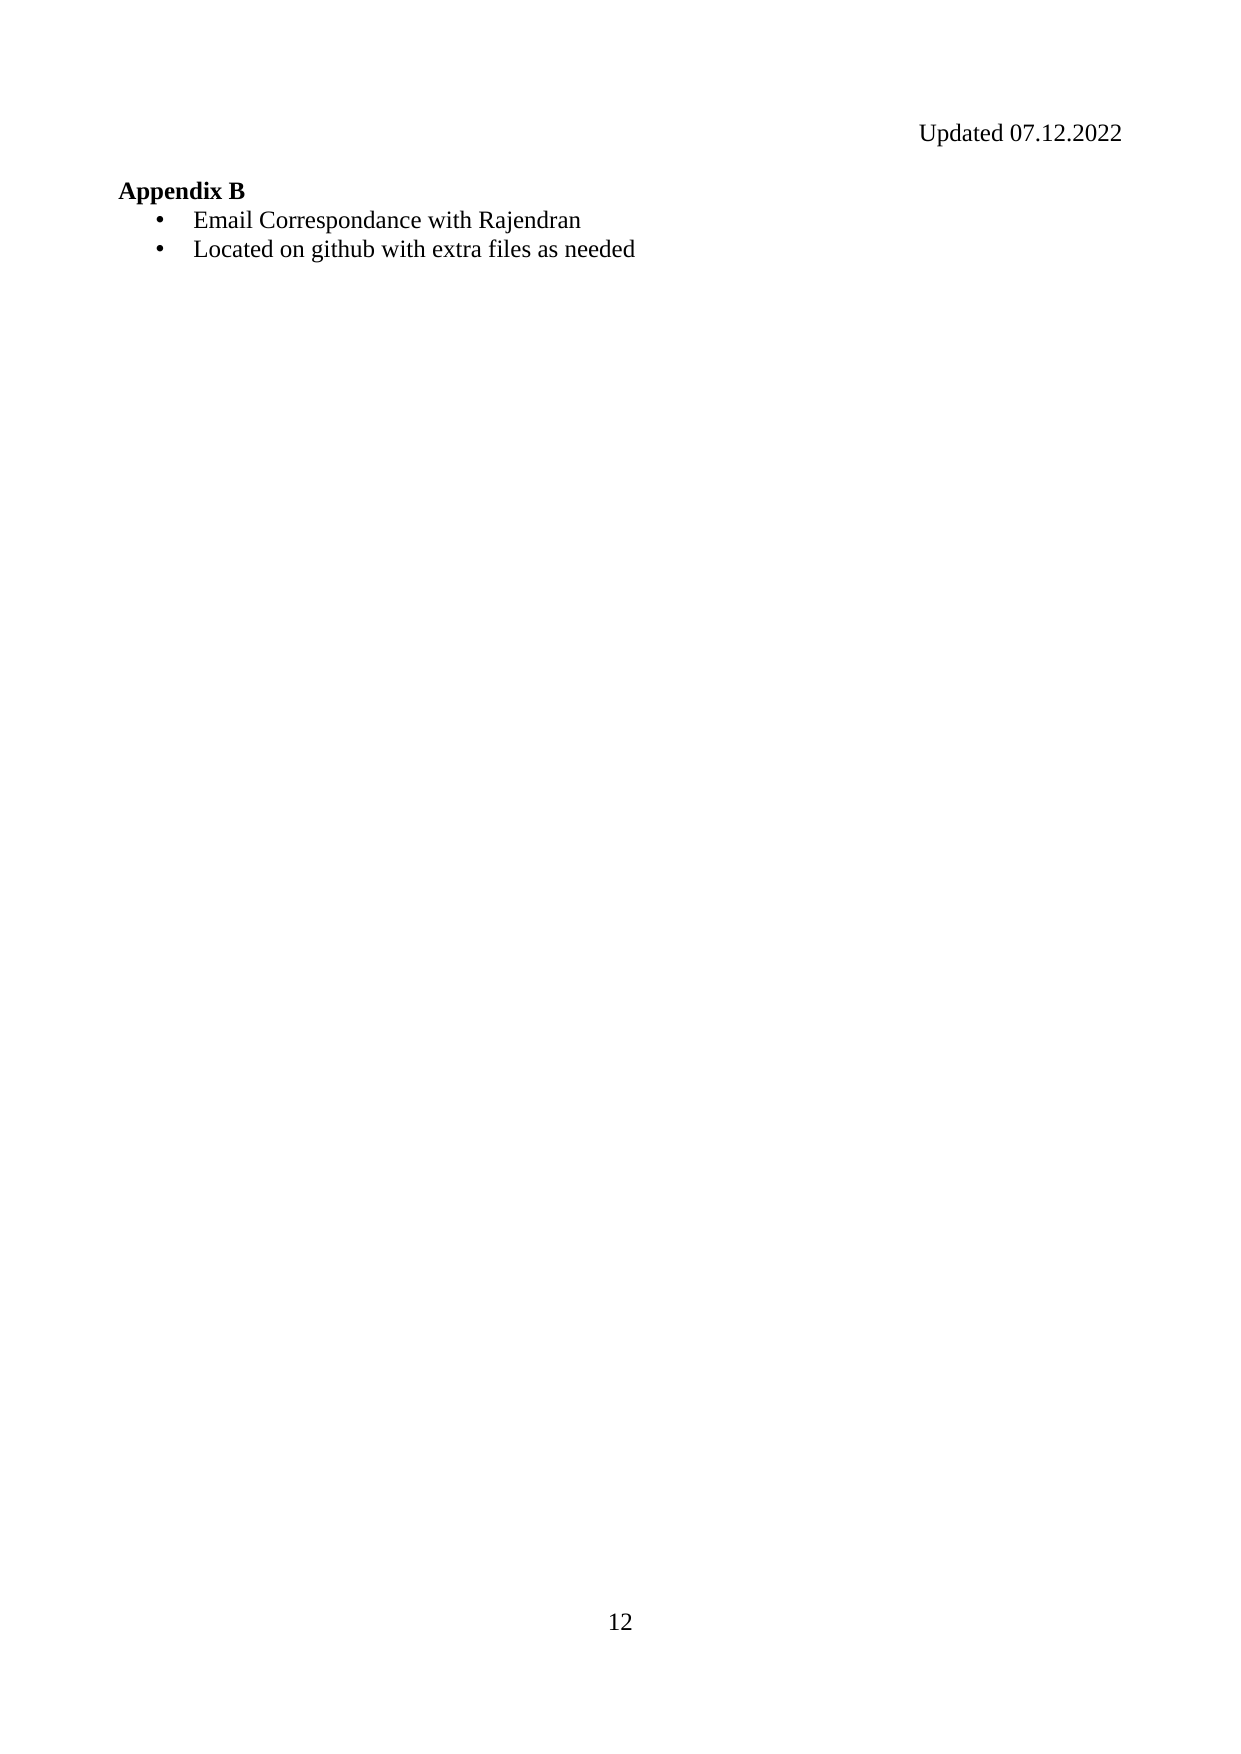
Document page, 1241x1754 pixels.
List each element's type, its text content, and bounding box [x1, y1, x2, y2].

text Appendix B [118, 176, 1122, 205]
list Located on github with extra files as needed [156, 234, 1122, 263]
list Email Correspondance with Rajendran [156, 205, 1122, 234]
